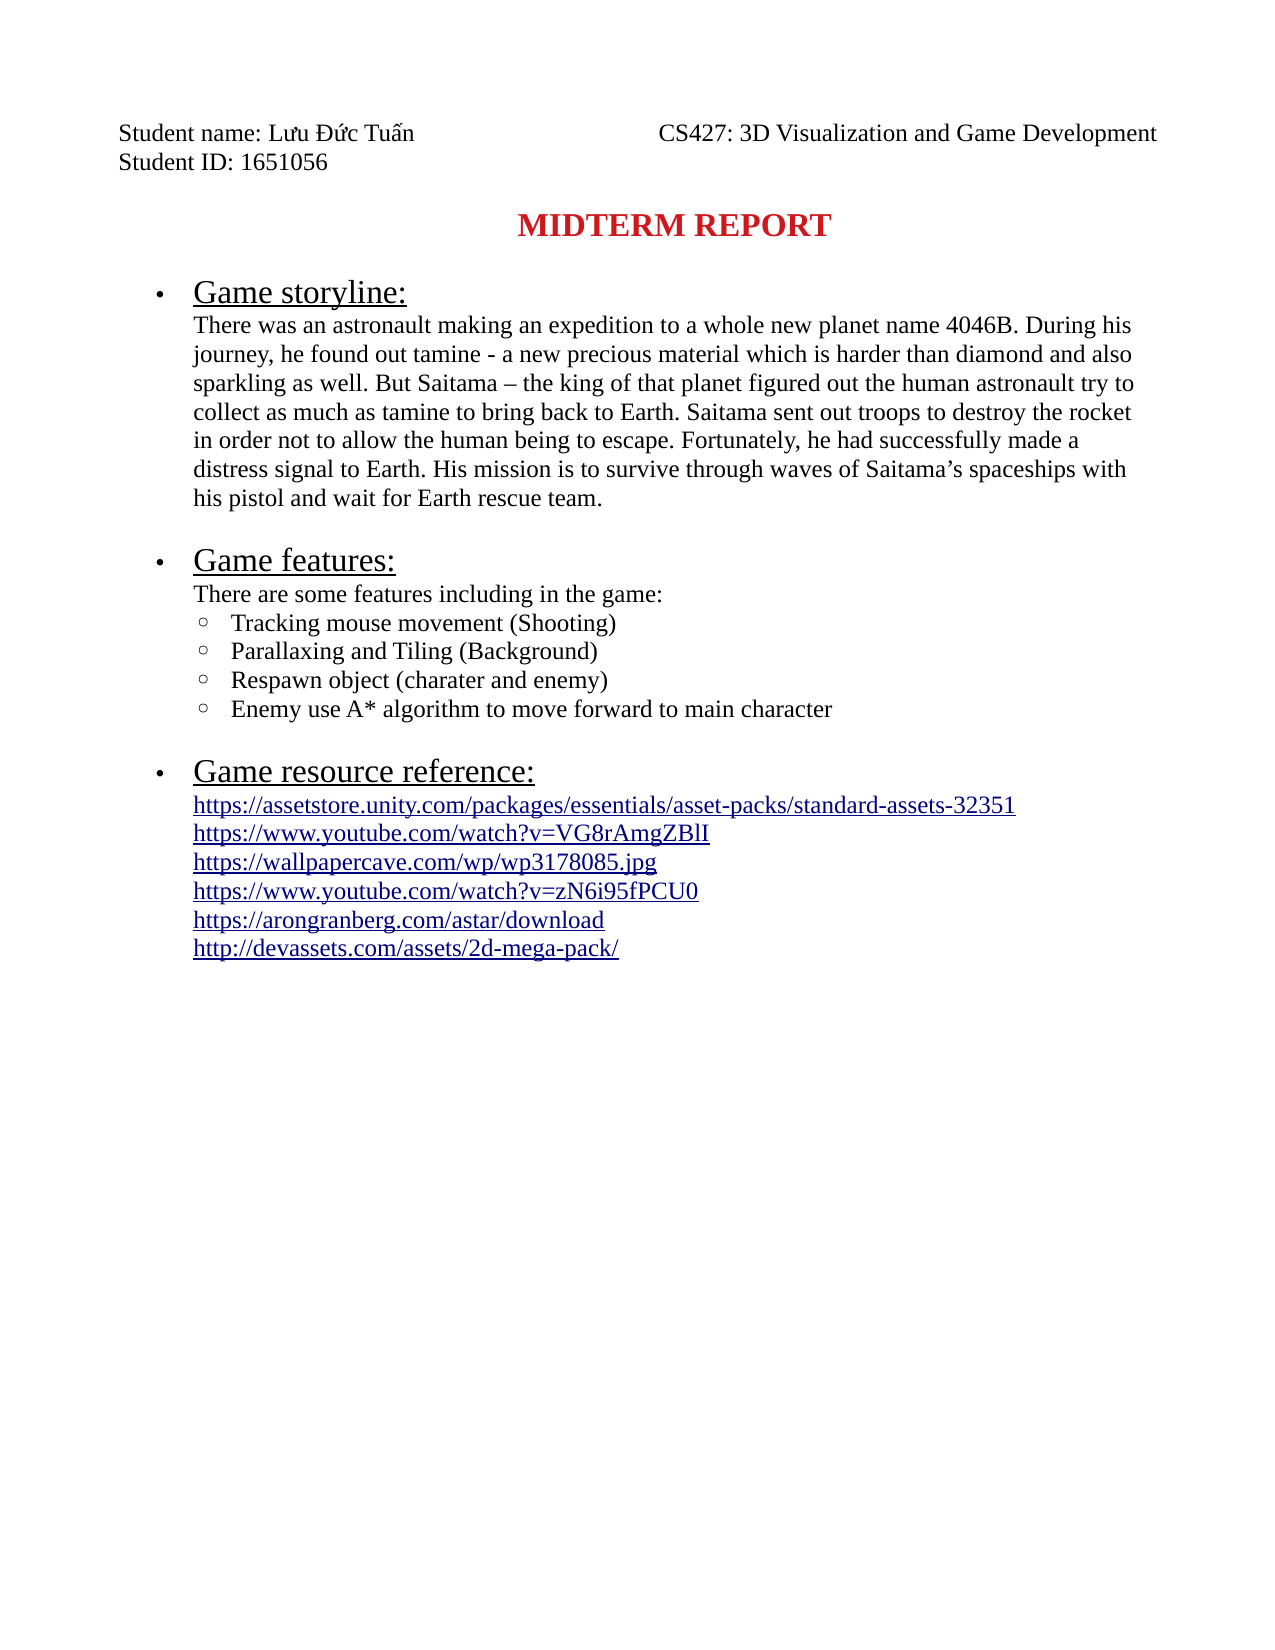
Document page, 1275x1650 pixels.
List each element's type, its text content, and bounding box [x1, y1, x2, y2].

list Enemy use A* algorithm to move forward to main character [193, 694, 1157, 723]
list Game storyline: [156, 272, 1157, 311]
list https://wallpapercave.com/wp/wp3178085.jpg [156, 847, 1157, 876]
list Game features: [156, 541, 1157, 579]
list There are some features including in the game: [156, 579, 1157, 608]
list There was an astronault making an expedition to a whole new planet name 4046B. During his journey, he found out tamine - a new precious material which is harder than diamond and also sparkling as well. But Saitama – the king of that planet figured out the human astronault try to collect as much as tamine to bring back to Earth. Saitama sent out troops to destroy the rocket in order not to allow the human being to escape. Fortunately, he had successfully made a distress signal to Earth. His mission is to survive through waves of Saitama’s spaceships with his pistol and wait for Earth rescue team. [156, 311, 1157, 512]
list Game resource reference: [156, 751, 1157, 790]
list Parallaxing and Tiling (Background) [193, 636, 1157, 665]
list https://assetstore.unity.com/packages/essentials/asset-packs/standard-assets-32351 [156, 790, 1157, 818]
list https://www.youtube.com/watch?v=zN6i95fPCU0 [156, 876, 1157, 905]
list https://arongranberg.com/astar/download [156, 905, 1157, 933]
text MIDTERM REPORT [118, 205, 1157, 243]
list https://www.youtube.com/watch?v=VG8rAmgZBlI [156, 818, 1157, 847]
list Tracking mouse movement (Shooting) [193, 608, 1157, 636]
list Respawn object (charater and enemy) [193, 665, 1157, 694]
list http://devassets.com/assets/2d-mega-pack/ [156, 933, 1157, 962]
